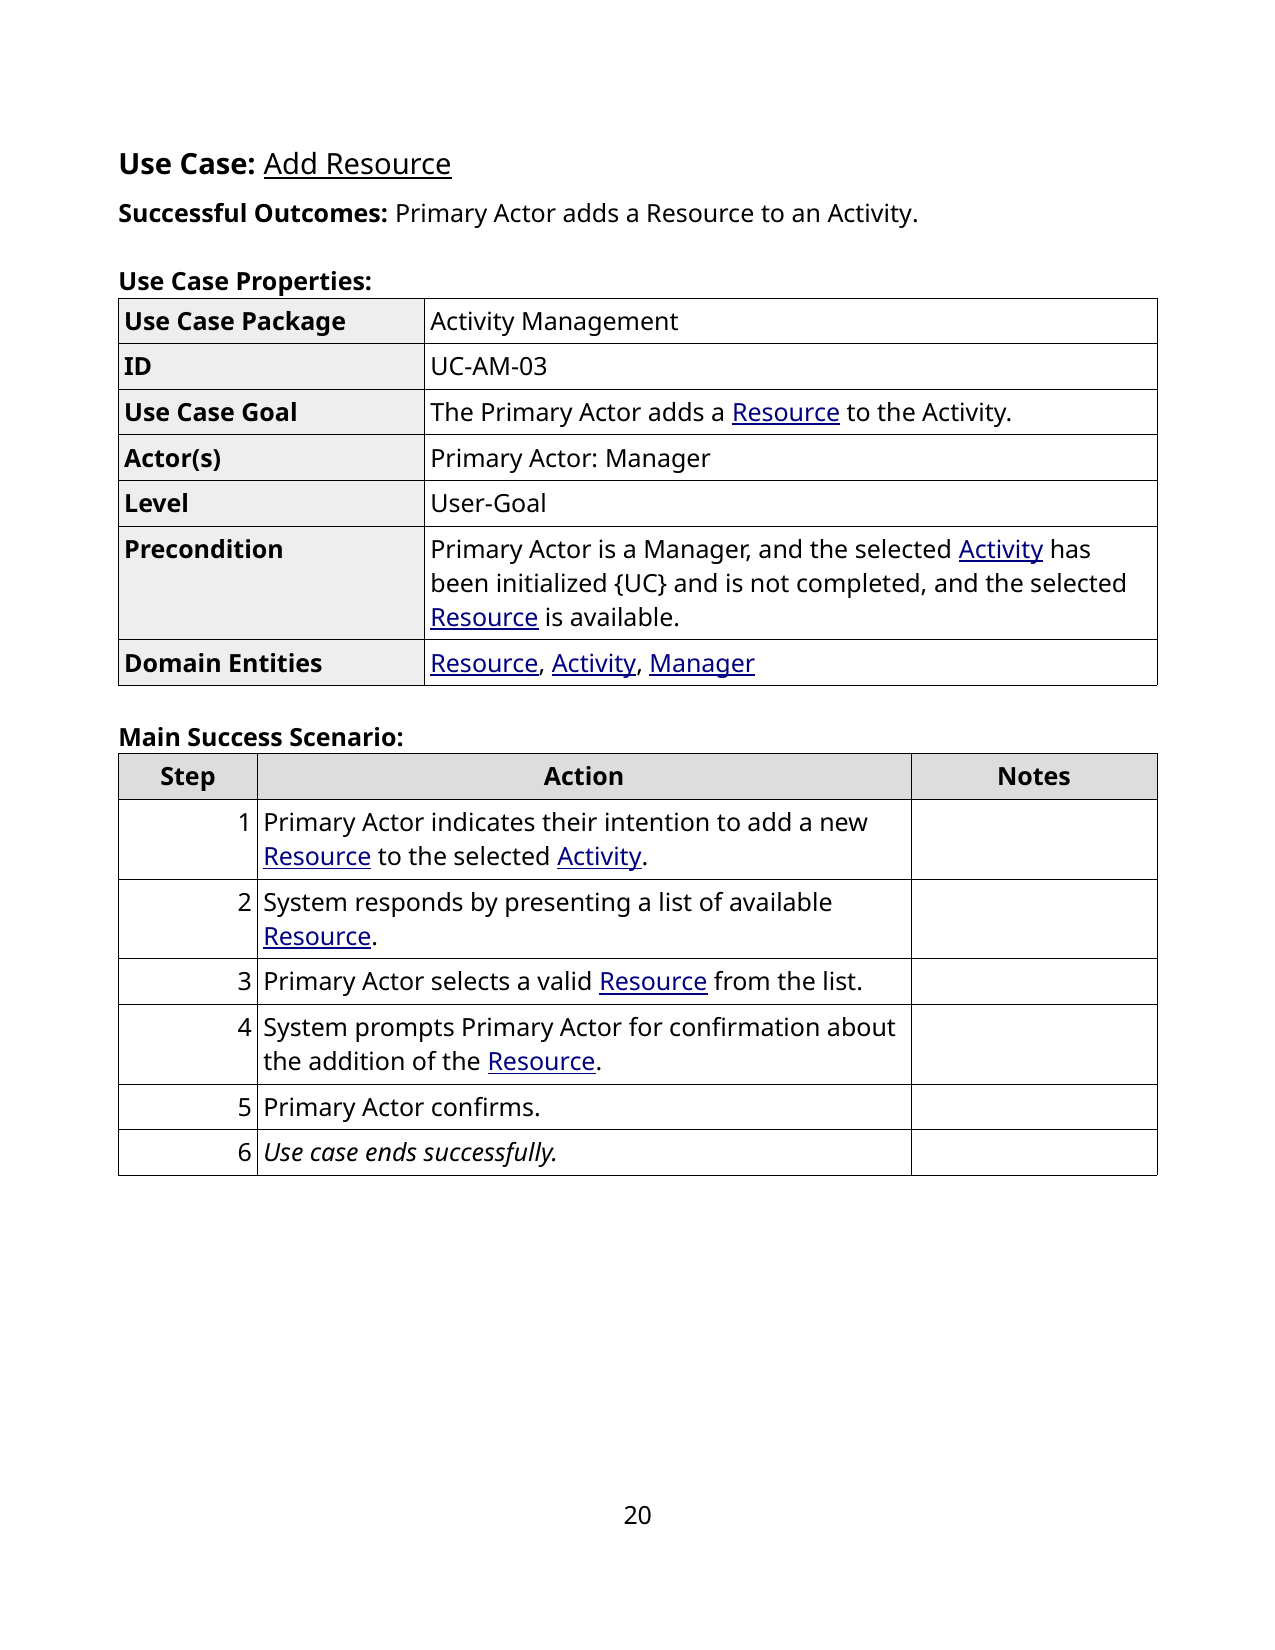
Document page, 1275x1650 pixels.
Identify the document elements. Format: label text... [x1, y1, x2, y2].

table_header Use Case Package [119, 299, 424, 343]
table_cell [912, 1130, 1157, 1175]
table_cell [912, 1005, 1157, 1083]
table_cell System responds by presenting a list of available Resource. [258, 880, 911, 958]
table_cell [912, 880, 1157, 958]
text Successful Outcomes: Primary Actor adds a Resource to an Activity. [118, 195, 1157, 229]
table_cell Primary Actor: Manager [425, 435, 1157, 480]
table_cell Precondition [119, 527, 424, 639]
text Use Case Properties: [118, 263, 1157, 297]
table_cell Primary Actor is a Manager, and the selected Activity has been initialized {UC} and is not completed, and the selected Resource is available. [425, 527, 1157, 639]
table_cell [912, 959, 1157, 1004]
table_cell ID [119, 344, 424, 389]
table_cell [912, 800, 1157, 878]
table_cell Actor(s) [119, 435, 424, 480]
table_header Step [119, 754, 257, 799]
table_cell 5 [119, 1085, 257, 1129]
table_cell UC-AM-03 [425, 344, 1157, 389]
table_cell 1 [119, 800, 257, 878]
table_cell System prompts Primary Actor for confirmation about the addition of the Resource. [258, 1005, 911, 1083]
table_cell The Primary Actor adds a Resource to the Activity. [425, 390, 1157, 434]
table_cell 2 [119, 880, 257, 958]
table_cell [912, 1085, 1157, 1129]
table_cell Resource, Activity, Manager [425, 640, 1157, 685]
subtitle Use Case: Add Resource [118, 143, 1157, 183]
table_cell User-Goal [425, 481, 1157, 526]
table_cell 6 [119, 1130, 257, 1175]
table_cell Level [119, 481, 424, 526]
table_cell Domain Entities [119, 640, 424, 685]
table_cell Use Case Goal [119, 390, 424, 434]
table_cell Use case ends successfully. [258, 1130, 911, 1175]
table_cell 3 [119, 959, 257, 1004]
table_cell Primary Actor selects a valid Resource from the list. [258, 959, 911, 1004]
text Main Success Scenario: [118, 719, 1157, 753]
table_cell Primary Actor indicates their intention to add a new Resource to the selected Activity. [258, 800, 911, 878]
table_header Notes [912, 754, 1157, 799]
table_header Action [258, 754, 911, 799]
table_cell Primary Actor confirms. [258, 1085, 911, 1129]
table_header Activity Management [425, 299, 1157, 343]
table_cell 4 [119, 1005, 257, 1083]
